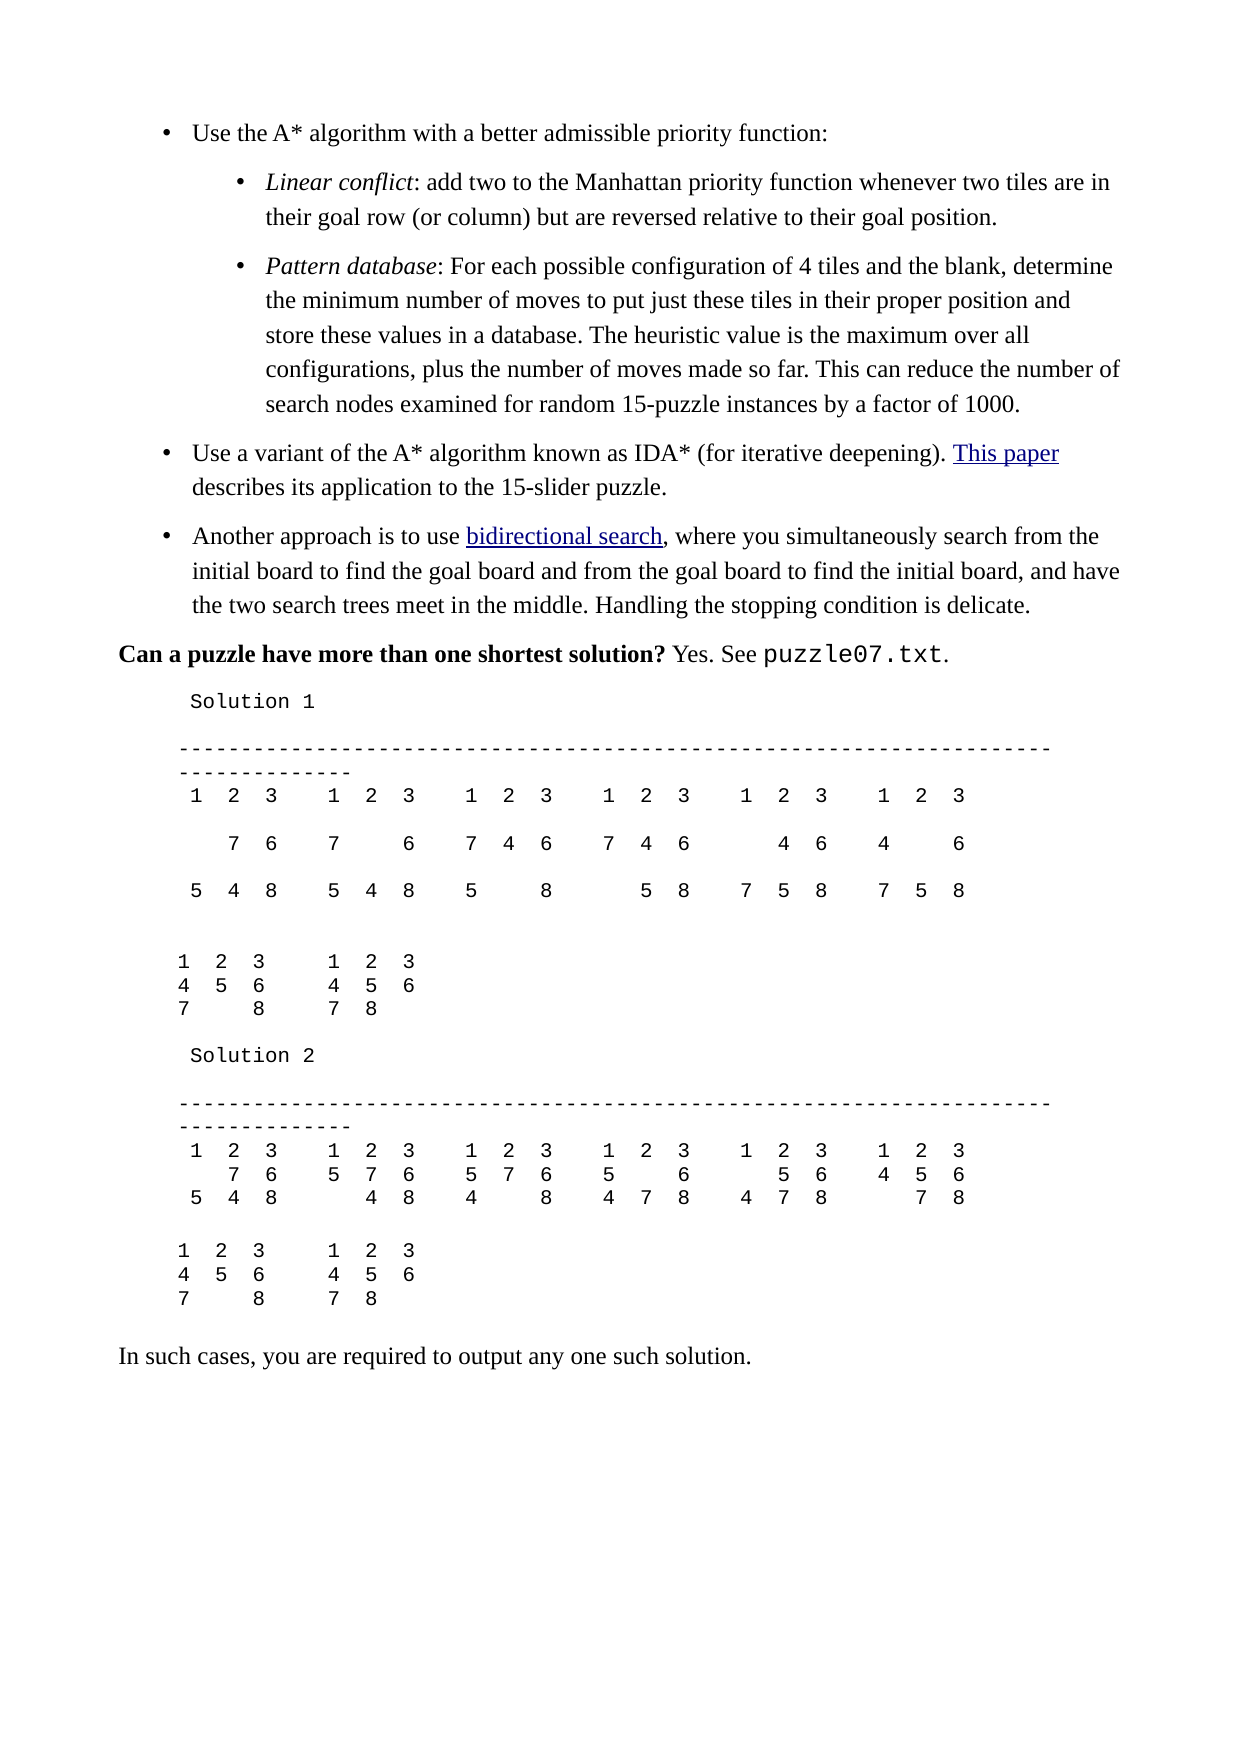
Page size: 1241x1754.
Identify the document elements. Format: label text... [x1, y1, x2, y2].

text Solution 1 [177, 691, 1063, 714]
text 7 8 7 8 [177, 1288, 1063, 1311]
list Use a variant of the A* algorithm known as IDA* (for iterative deepening). This paper describes its application to the 15-slider puzzle. [162, 438, 1122, 501]
list Another approach is to use bidirectional search, where you simultaneously search from the initial board to find the goal board and from the goal board to find the initial board, and have the two search trees meet in the middle. Handling the stopping condition is delicate. [162, 521, 1122, 619]
text 7 8 7 8 [177, 998, 1063, 1022]
text 1 2 3 1 2 3 [177, 951, 1063, 974]
text ------------------------------------------------------------------------------------ [177, 1069, 1063, 1140]
text 7 6 7 6 7 4 6 7 4 6 4 6 4 6 [177, 833, 1063, 856]
text 1 2 3 1 2 3 1 2 3 1 2 3 1 2 3 1 2 3 [177, 785, 1063, 809]
text 5 4 8 4 8 4 8 4 7 8 4 7 8 7 8 [177, 1187, 1063, 1211]
text Can a puzzle have more than one shortest solution? Yes. See puzzle07.txt. [118, 639, 1122, 670]
text 1 2 3 1 2 3 1 2 3 1 2 3 1 2 3 1 2 3 [177, 1140, 1063, 1164]
text 4 5 6 4 5 6 [177, 1264, 1063, 1288]
text 7 6 5 7 6 5 7 6 5 6 5 6 4 5 6 [177, 1164, 1063, 1187]
text 4 5 6 4 5 6 [177, 974, 1063, 998]
text 5 4 8 5 4 8 5 8 5 8 7 5 8 7 5 8 [177, 880, 1063, 904]
list Linear conflict: add two to the Manhattan priority function whenever two tiles are in their goal row (or column) but are reversed relative to their goal position. [236, 167, 1122, 230]
text ------------------------------------------------------------------------------------ [177, 714, 1063, 785]
text Solution 2 [177, 1046, 1063, 1069]
list Pattern database: For each possible configuration of 4 tiles and the blank, determine the minimum number of moves to put just these tiles in their proper position and store these values in a database. The heuristic value is the maximum over all configurations, plus the number of moves made so far. This can reduce the number of search nodes examined for random 15-puzzle instances by a factor of 1000. [236, 251, 1122, 417]
list Use the A* algorithm with a better admissible priority function: [162, 118, 1122, 147]
text 1 2 3 1 2 3 [177, 1241, 1063, 1264]
text In such cases, you are required to output any one such solution. [118, 1341, 1122, 1370]
